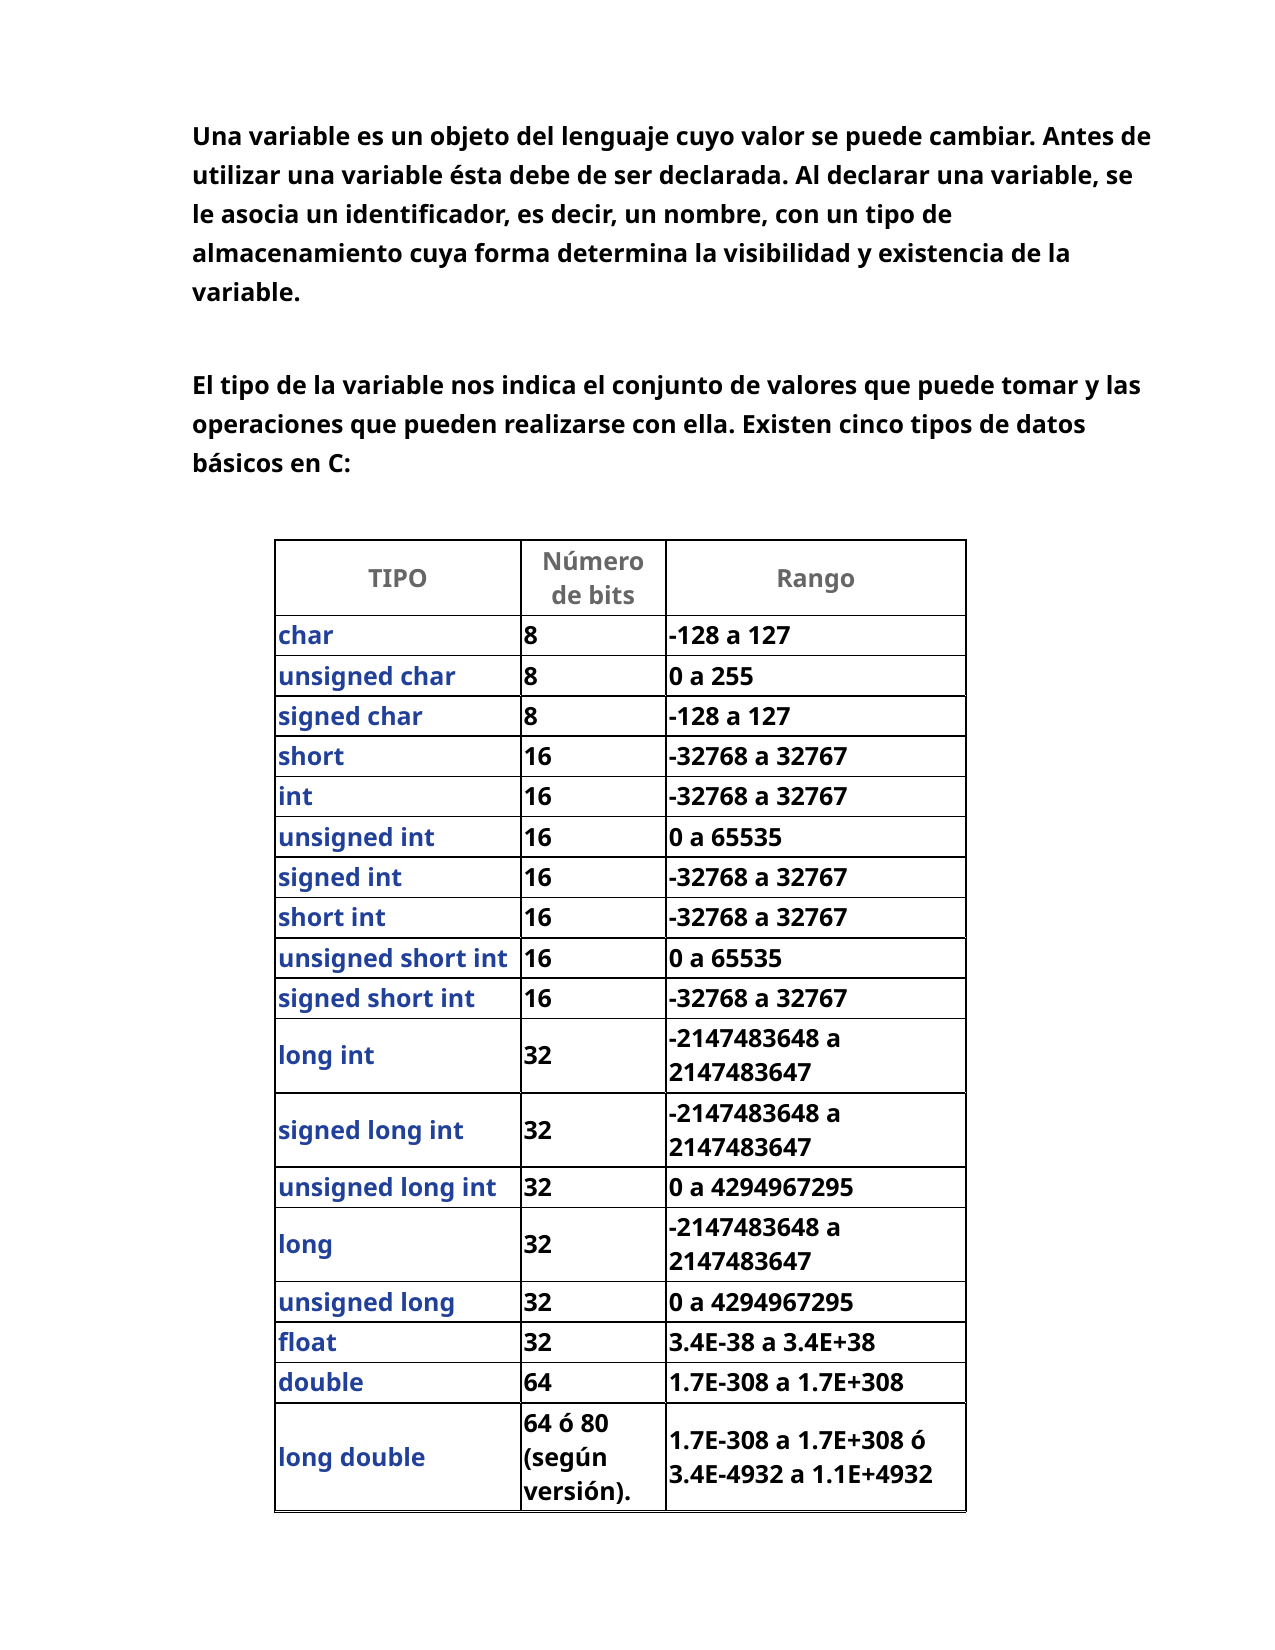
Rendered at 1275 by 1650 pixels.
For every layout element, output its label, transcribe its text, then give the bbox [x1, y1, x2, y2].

table_cell float [276, 1323, 520, 1362]
table_cell 0 a 65535 [667, 939, 965, 977]
table_cell unsigned char [276, 656, 520, 695]
table_cell 32 [522, 1094, 665, 1166]
table_cell int [276, 777, 520, 816]
table_cell unsigned short int [276, 939, 520, 977]
table_header Rango [667, 541, 965, 614]
table_cell 3.4E-38 a 3.4E+38 [667, 1323, 965, 1362]
table_cell long int [276, 1019, 520, 1092]
table_header Número de bits [522, 541, 665, 614]
table_cell 16 [522, 858, 665, 897]
table_cell -32768 a 32767 [667, 898, 965, 937]
table_cell 32 [522, 1323, 665, 1362]
table_cell 0 a 255 [667, 656, 965, 695]
table_cell -32768 a 32767 [667, 737, 965, 776]
table_cell 0 a 4294967295 [667, 1168, 965, 1207]
table_cell 8 [522, 616, 665, 655]
table_cell signed long int [276, 1094, 520, 1166]
table_cell 1.7E-308 a 1.7E+308 [667, 1363, 965, 1402]
table_cell 32 [522, 1282, 665, 1321]
table_cell 8 [522, 697, 665, 735]
table_cell -128 a 127 [667, 697, 965, 735]
table_cell long double [276, 1404, 520, 1510]
table_cell -32768 a 32767 [667, 777, 965, 816]
table_cell signed char [276, 697, 520, 735]
table_cell 0 a 65535 [667, 817, 965, 856]
table_cell 16 [522, 979, 665, 1018]
table_cell 32 [522, 1208, 665, 1281]
table_cell -2147483648 a 2147483647 [667, 1094, 965, 1166]
table_cell unsigned int [276, 817, 520, 856]
table_cell -2147483648 a 2147483647 [667, 1208, 965, 1281]
table_cell 64 ó 80 (según versión). [522, 1404, 665, 1510]
table_cell -2147483648 a 2147483647 [667, 1019, 965, 1092]
table_header TIPO [276, 541, 520, 614]
table_cell long [276, 1208, 520, 1281]
table_cell 16 [522, 817, 665, 856]
table_cell 32 [522, 1168, 665, 1207]
table_cell 16 [522, 737, 665, 776]
table_cell 16 [522, 898, 665, 937]
table_cell 8 [522, 656, 665, 695]
table_cell 0 a 4294967295 [667, 1282, 965, 1321]
table_cell -128 a 127 [667, 616, 965, 655]
table_cell char [276, 616, 520, 655]
table_cell unsigned long int [276, 1168, 520, 1207]
table_cell 32 [522, 1019, 665, 1092]
list Una variable es un objeto del lenguaje cuyo valor se puede cambiar. Antes de utilizar una variable ésta debe de ser declarada. Al declarar una variable, se le asocia un identificador, es decir, un nombre, con un tipo de almacenamiento cuya forma determina la visibilidad y existencia de la variable. [162, 118, 1157, 348]
table_cell -32768 a 32767 [667, 858, 965, 897]
table_cell signed short int [276, 979, 520, 1018]
table_cell short int [276, 898, 520, 937]
list El tipo de la variable nos indica el conjunto de valores que puede tomar y las operaciones que pueden realizarse con ella. Existen cinco tipos de datos básicos en C: [162, 368, 1157, 519]
table_cell signed int [276, 858, 520, 897]
table_cell 16 [522, 939, 665, 977]
table_cell 64 [522, 1363, 665, 1402]
table_cell 16 [522, 777, 665, 816]
table_cell unsigned long [276, 1282, 520, 1321]
table_cell 1.7E-308 a 1.7E+308 ó 3.4E-4932 a 1.1E+4932 [667, 1404, 965, 1510]
table_cell -32768 a 32767 [667, 979, 965, 1018]
table_cell short [276, 737, 520, 776]
table_cell double [276, 1363, 520, 1402]
